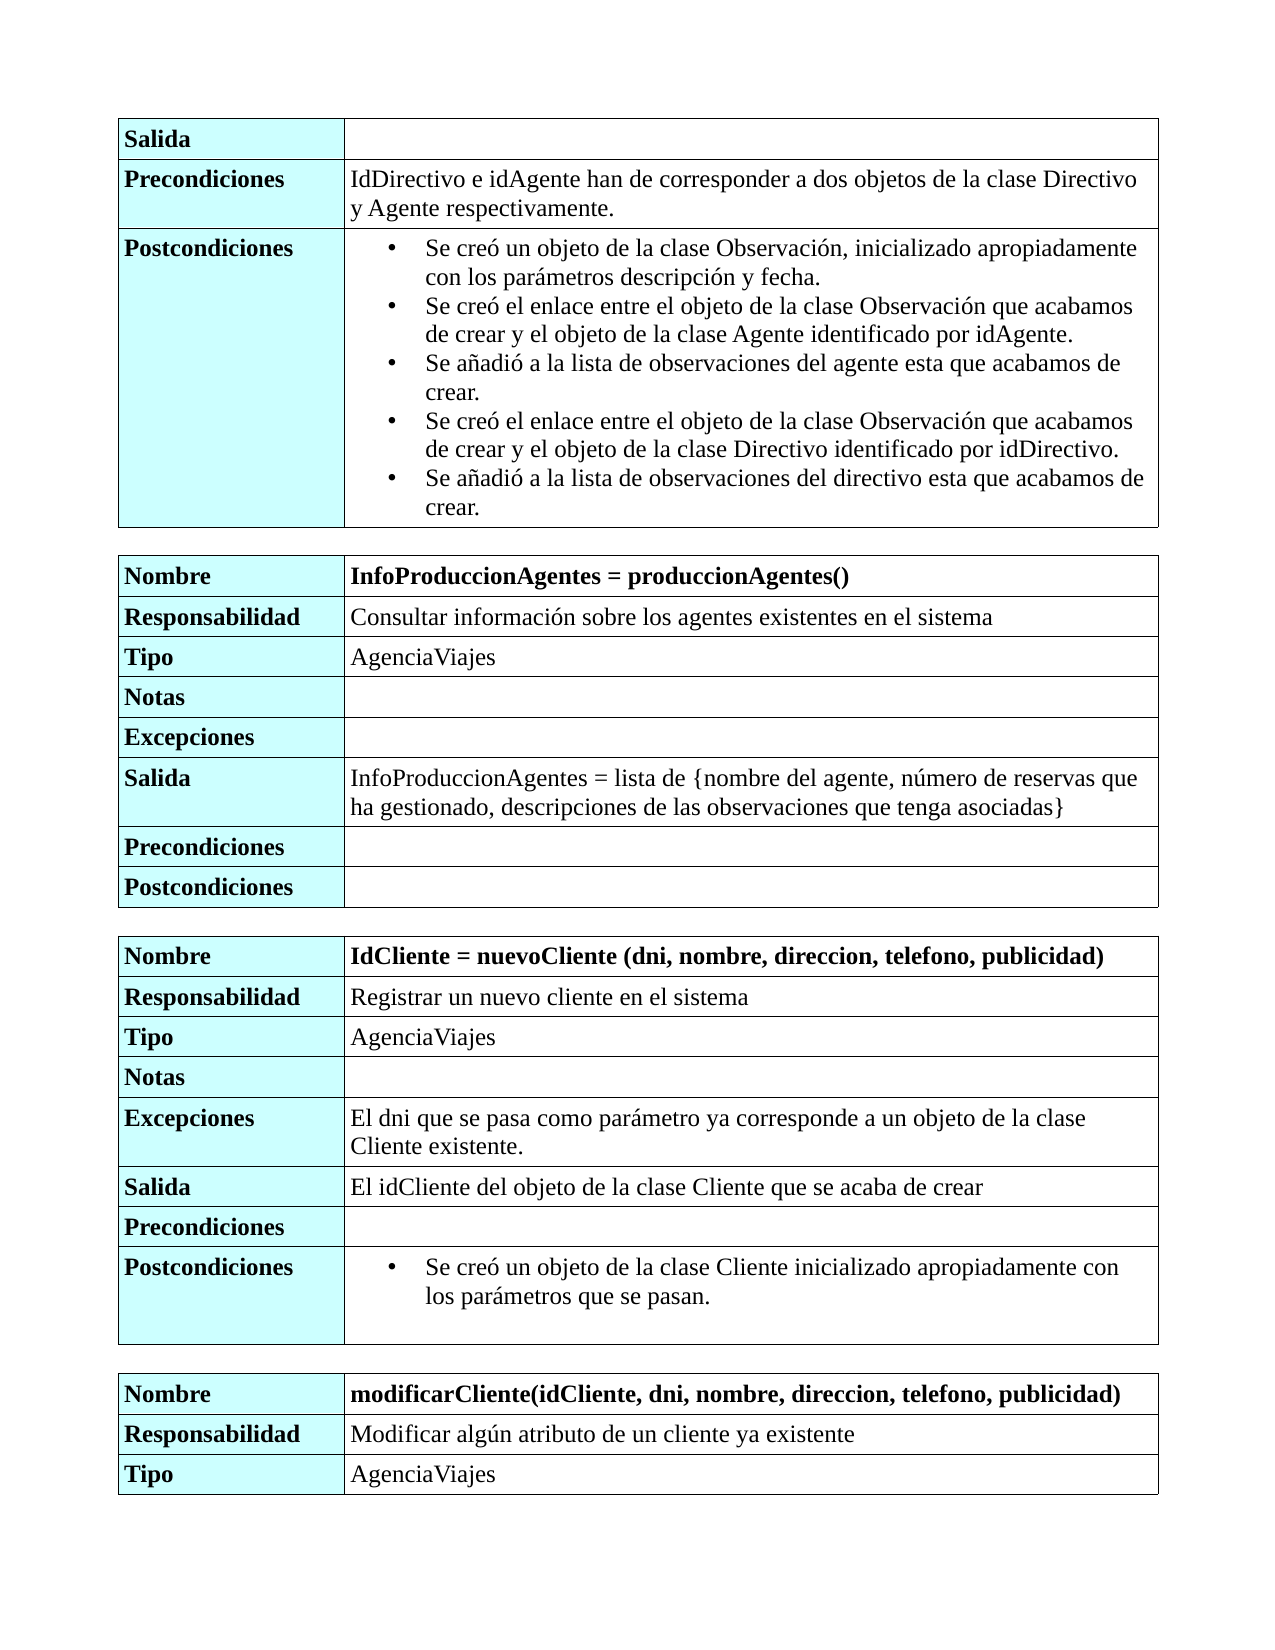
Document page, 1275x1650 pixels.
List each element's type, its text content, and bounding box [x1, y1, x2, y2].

table_cell [345, 827, 1158, 866]
table_cell Se creó un objeto de la clase Observación, inicializado apropiadamente con los parámetros descripción y fecha. Se creó el enlace entre el objeto de la clase Observación que acabamos de crear y el objeto de la clase Agente identificado por idAgente. Se añadió a la lista de observaciones del agente esta que acabamos de crear. Se creó el enlace entre el objeto de la clase Observación que acabamos de crear y el objeto de la clase Directivo identificado por idDirectivo. Se añadió a la lista de observaciones del directivo esta que acabamos de crear. [345, 229, 1158, 527]
table_cell Excepciones [119, 718, 344, 757]
table_cell Registrar un nuevo cliente en el sistema [345, 977, 1158, 1016]
table_cell El dni que se pasa como parámetro ya corresponde a un objeto de la clase Cliente existente. [345, 1098, 1158, 1166]
table_cell Salida [119, 1167, 344, 1206]
table_cell [345, 867, 1158, 907]
table_cell [345, 677, 1158, 717]
table_cell Notas [119, 677, 344, 717]
table_cell El idCliente del objeto de la clase Cliente que se acaba de crear [345, 1167, 1158, 1206]
table_cell Responsabilidad [119, 597, 344, 636]
table_cell Precondiciones [119, 160, 344, 227]
table_cell Postcondiciones [119, 867, 344, 907]
table_cell Salida [119, 119, 344, 158]
table_cell Precondiciones [119, 827, 344, 866]
table_cell Tipo [119, 637, 344, 676]
table_cell [345, 718, 1158, 757]
table_cell Se creó un objeto de la clase Cliente inicializado apropiadamente con los parámetros que se pasan. [345, 1247, 1158, 1344]
table_cell IdDirectivo e idAgente han de corresponder a dos objetos de la clase Directivo y Agente respectivamente. [345, 160, 1158, 227]
table_cell Tipo [119, 1455, 344, 1494]
table_header InfoProduccionAgentes = produccionAgentes() [345, 556, 1158, 596]
table_header Nombre [119, 1374, 344, 1413]
table_cell Modificar algún atributo de un cliente ya existente [345, 1415, 1158, 1454]
table_cell Precondiciones [119, 1207, 344, 1246]
table_cell Postcondiciones [119, 229, 344, 527]
table_cell [345, 1057, 1158, 1097]
table_cell AgenciaViajes [345, 1017, 1158, 1056]
table_cell [345, 119, 1158, 158]
table_cell Responsabilidad [119, 977, 344, 1016]
table_cell Postcondiciones [119, 1247, 344, 1344]
table_cell Tipo [119, 1017, 344, 1056]
table_cell Consultar información sobre los agentes existentes en el sistema [345, 597, 1158, 636]
table_cell AgenciaViajes [345, 637, 1158, 676]
table_cell AgenciaViajes [345, 1455, 1158, 1494]
table_cell Salida [119, 758, 344, 826]
table_header Nombre [119, 556, 344, 596]
table_cell Notas [119, 1057, 344, 1097]
table_cell Responsabilidad [119, 1415, 344, 1454]
table_cell InfoProduccionAgentes = lista de {nombre del agente, número de reservas que ha gestionado, descripciones de las observaciones que tenga asociadas} [345, 758, 1158, 826]
table_header Nombre [119, 937, 344, 976]
table_cell Excepciones [119, 1098, 344, 1166]
table_cell [345, 1207, 1158, 1246]
table_header modificarCliente(idCliente, dni, nombre, direccion, telefono, publicidad) [345, 1374, 1158, 1413]
table_header IdCliente = nuevoCliente (dni, nombre, direccion, telefono, publicidad) [345, 937, 1158, 976]
